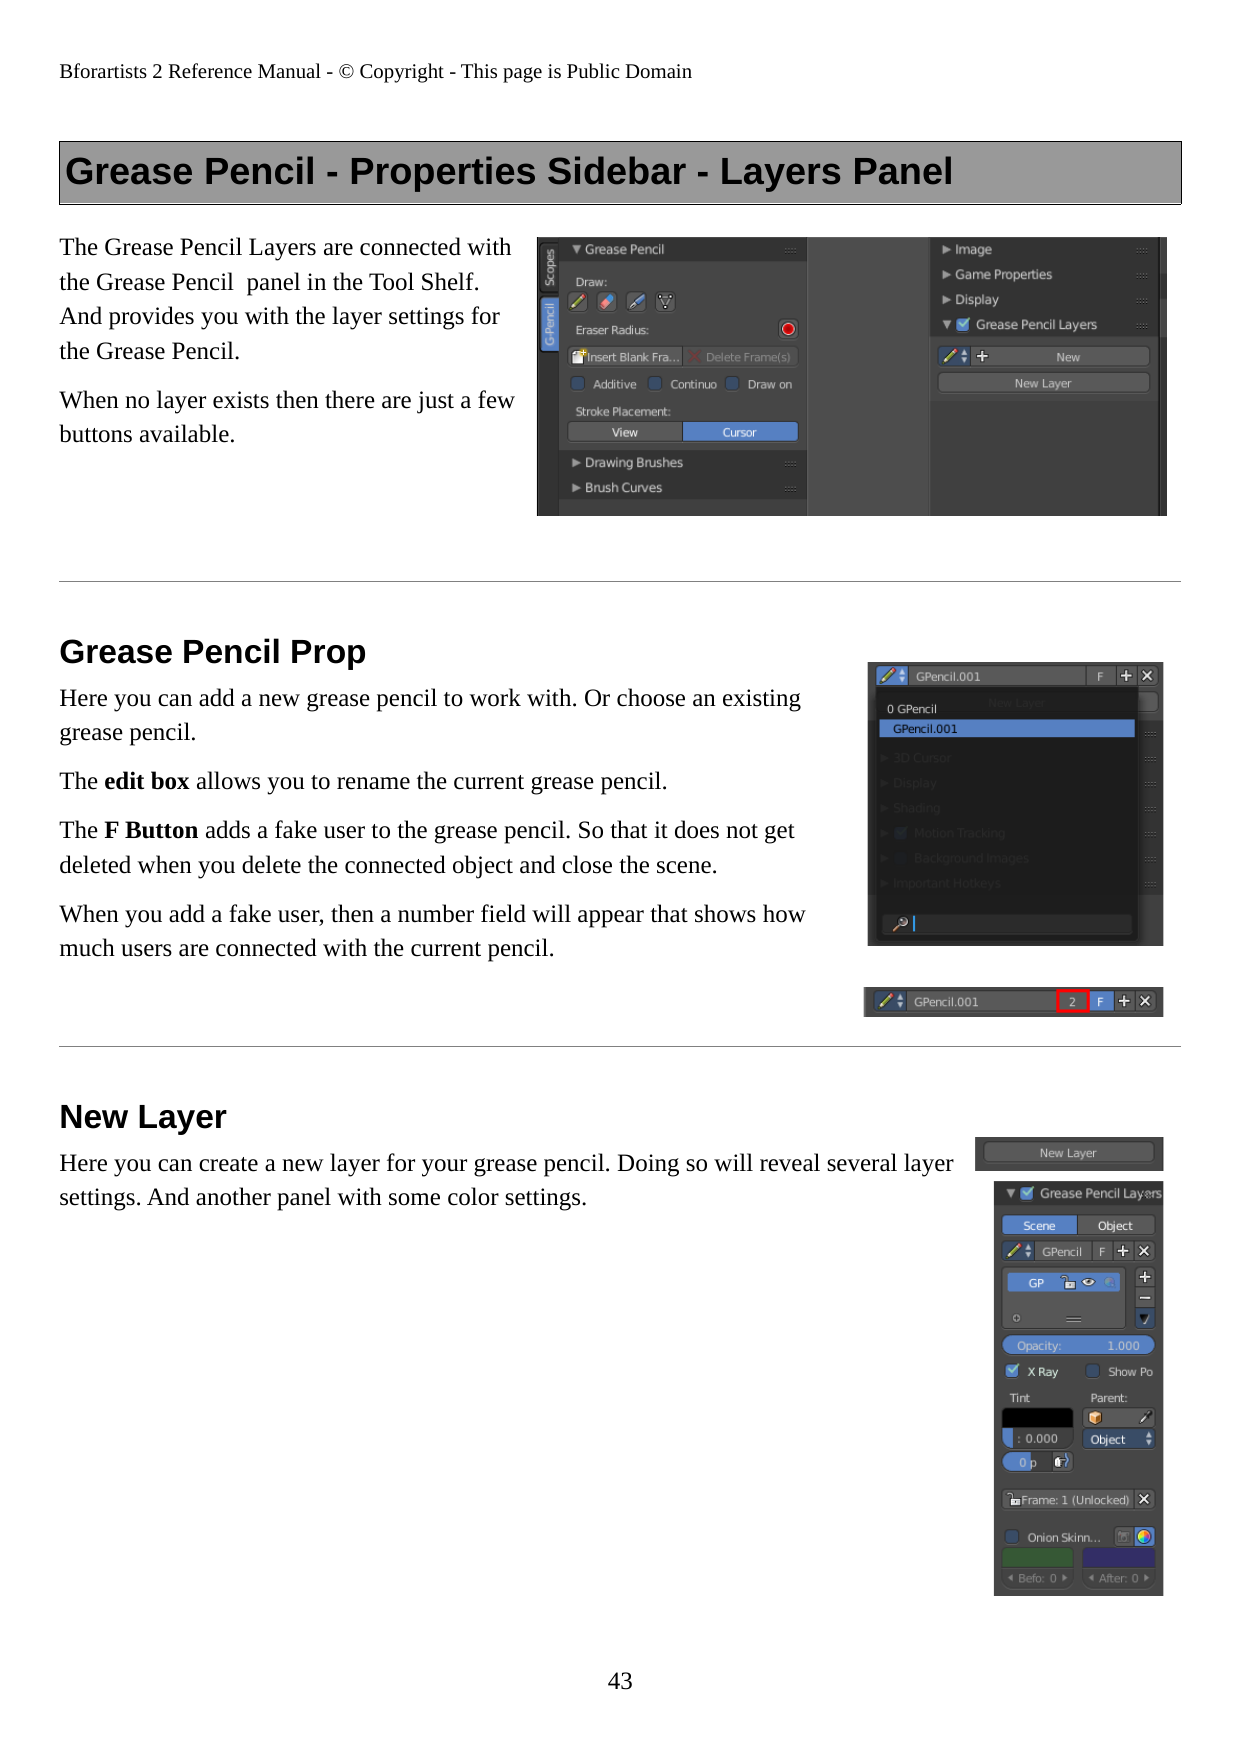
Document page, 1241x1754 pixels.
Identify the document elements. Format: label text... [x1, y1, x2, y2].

picture [975, 1137, 1164, 1171]
text Here you can create a new layer for your grease pencil. Doing so will reveal several layer settings. And another panel with some color settings. [59, 1148, 1181, 1211]
picture [867, 662, 1164, 946]
subtitle New Layer [59, 1096, 1181, 1135]
text When no layer exists then there are just a few buttons available. [59, 385, 536, 448]
picture [536, 237, 1167, 516]
text The edit box allows you to rename the current grease pencil. [59, 766, 867, 795]
text The Grease Pencil Layers are connected with the Grease Pencil panel in the Tool Shelf. And provides you with the layer settings for the Grease Pencil. [59, 232, 1181, 364]
picture [863, 987, 1164, 1017]
table_header Grease Pencil - Properties Sidebar - Layers Panel [60, 142, 1181, 203]
subtitle Grease Pencil Prop [59, 632, 1181, 670]
text The F Button adds a fake user to the grease pencil. So that it does not get deleted when you delete the connected object and close the scene. [59, 815, 867, 878]
text When you add a fake user, then a number field will appear that shows how much users are connected with the current pencil. [59, 899, 1181, 962]
text Here you can add a new grease pencil to work with. Or choose an existing grease pencil. [59, 683, 867, 746]
picture [993, 1181, 1164, 1596]
